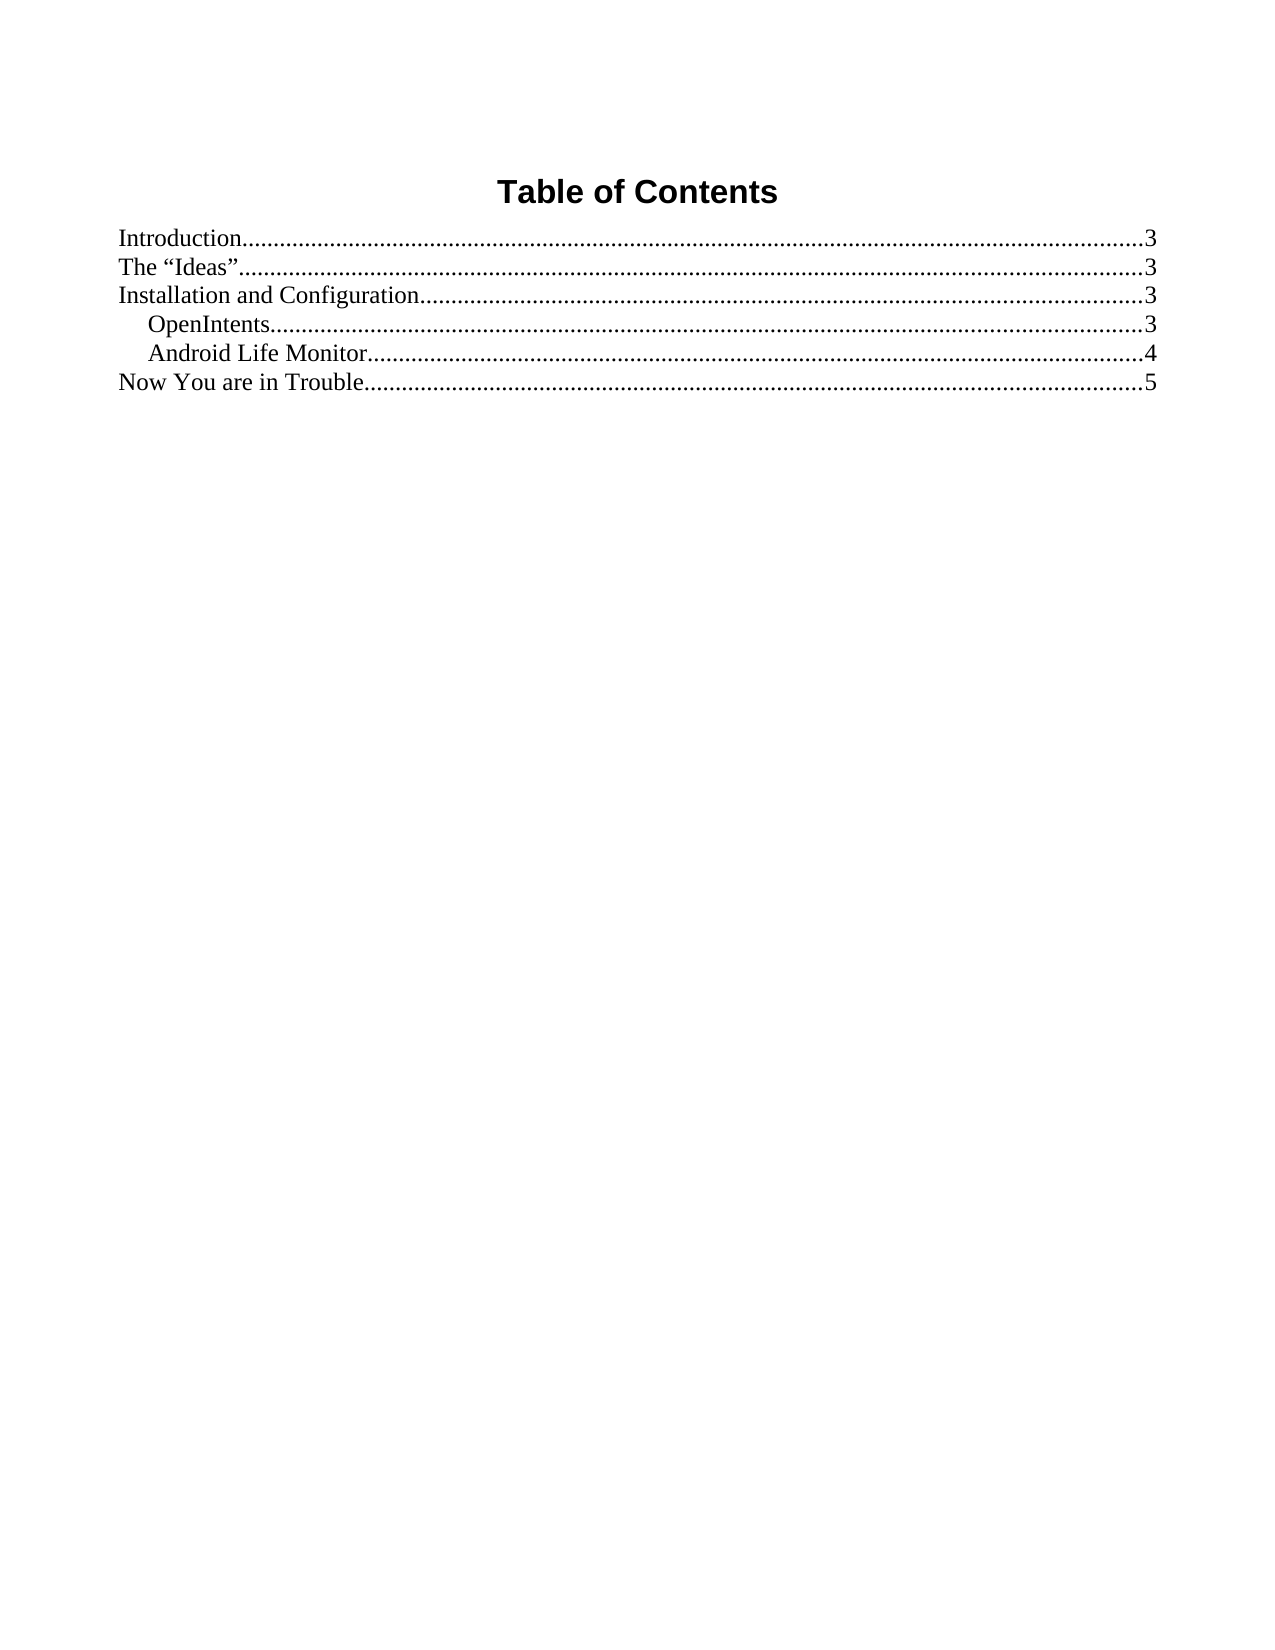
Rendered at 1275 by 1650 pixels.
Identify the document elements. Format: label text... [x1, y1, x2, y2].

text Introduction 3 [118, 223, 1157, 252]
text OpenIntents 3 [148, 309, 1157, 338]
text The “Ideas” 3 [118, 252, 1157, 280]
text Now You are in Trouble 5 [118, 367, 1157, 395]
text Installation and Configuration 3 [118, 280, 1157, 309]
text Android Life Monitor 4 [148, 338, 1157, 367]
subtitle Table of Contents [118, 172, 1157, 210]
